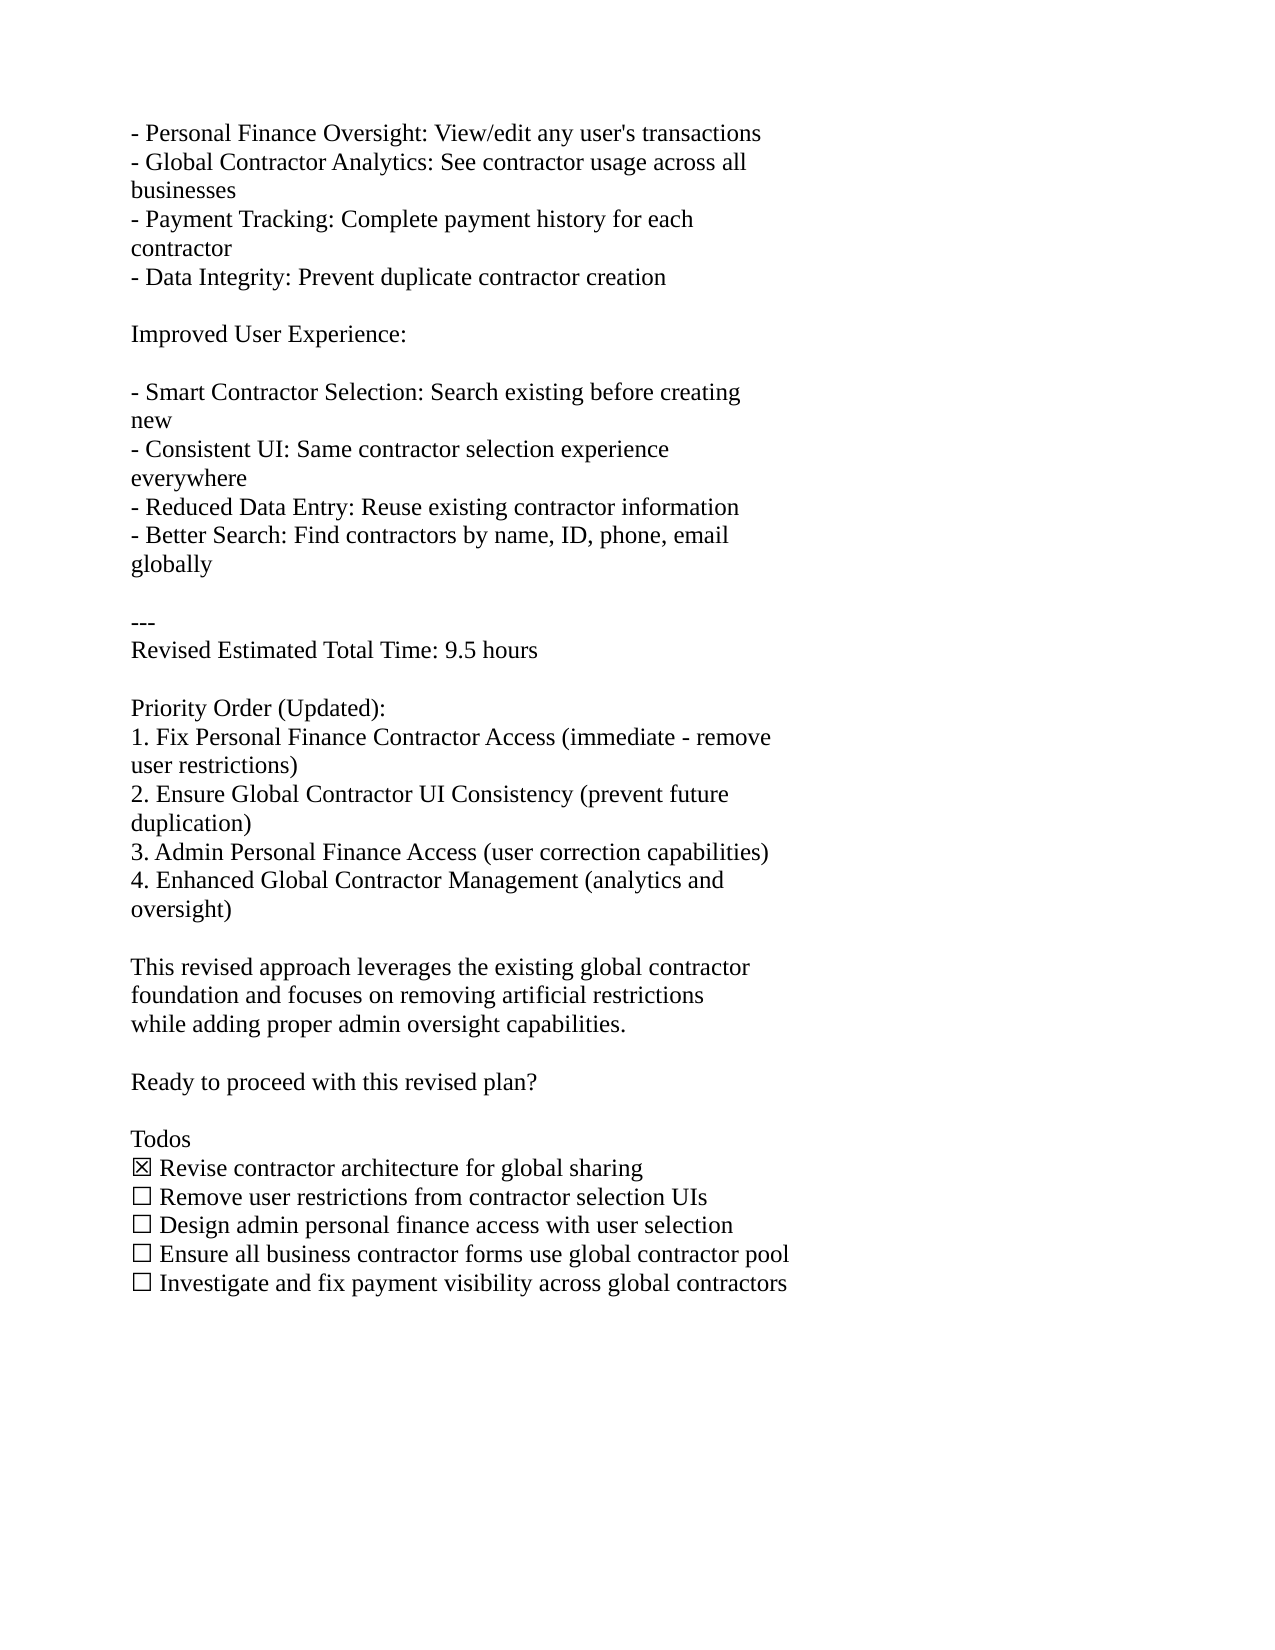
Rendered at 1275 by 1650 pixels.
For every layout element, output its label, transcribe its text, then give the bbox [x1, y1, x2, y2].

text 2. Ensure Global Contractor UI Consistency (prevent future [118, 779, 1157, 808]
text Improved User Experience: [118, 319, 1157, 348]
text - Smart Contractor Selection: Search existing before creating [118, 377, 1157, 406]
text 4. Enhanced Global Contractor Management (analytics and [118, 866, 1157, 894]
text ☐ Investigate and fix payment visibility across global contractors [118, 1268, 1157, 1297]
text This revised approach leverages the existing global contractor [118, 952, 1157, 981]
text Todos [118, 1124, 1157, 1153]
text ☐ Design admin personal finance access with user selection [118, 1211, 1157, 1239]
text duplication) [118, 808, 1157, 837]
text - Better Search: Find contractors by name, ID, phone, email [118, 521, 1157, 549]
text - Consistent UI: Same contractor selection experience [118, 434, 1157, 463]
text oversight) [118, 894, 1157, 923]
text - Reduced Data Entry: Reuse existing contractor information [118, 492, 1157, 521]
text - Data Integrity: Prevent duplicate contractor creation [118, 262, 1157, 291]
text globally [118, 549, 1157, 578]
text 1. Fix Personal Finance Contractor Access (immediate - remove [118, 722, 1157, 751]
text ☐ Remove user restrictions from contractor selection UIs [118, 1182, 1157, 1211]
text everywhere [118, 463, 1157, 492]
text while adding proper admin oversight capabilities. [118, 1009, 1157, 1038]
text ☐ Ensure all business contractor forms use global contractor pool [118, 1239, 1157, 1268]
text contractor [118, 233, 1157, 262]
text - Global Contractor Analytics: See contractor usage across all [118, 147, 1157, 176]
text --- [118, 607, 1157, 636]
text user restrictions) [118, 751, 1157, 779]
text - Payment Tracking: Complete payment history for each [118, 204, 1157, 233]
text Priority Order (Updated): [118, 693, 1157, 722]
text Revised Estimated Total Time: 9.5 hours [118, 636, 1157, 664]
text foundation and focuses on removing artificial restrictions [118, 981, 1157, 1009]
text - Personal Finance Oversight: View/edit any user's transactions [118, 118, 1157, 147]
text Ready to proceed with this revised plan? [118, 1067, 1157, 1096]
text 3. Admin Personal Finance Access (user correction capabilities) [118, 837, 1157, 866]
text ☒ Revise contractor architecture for global sharing [118, 1153, 1157, 1182]
text businesses [118, 176, 1157, 204]
text new [118, 406, 1157, 434]
